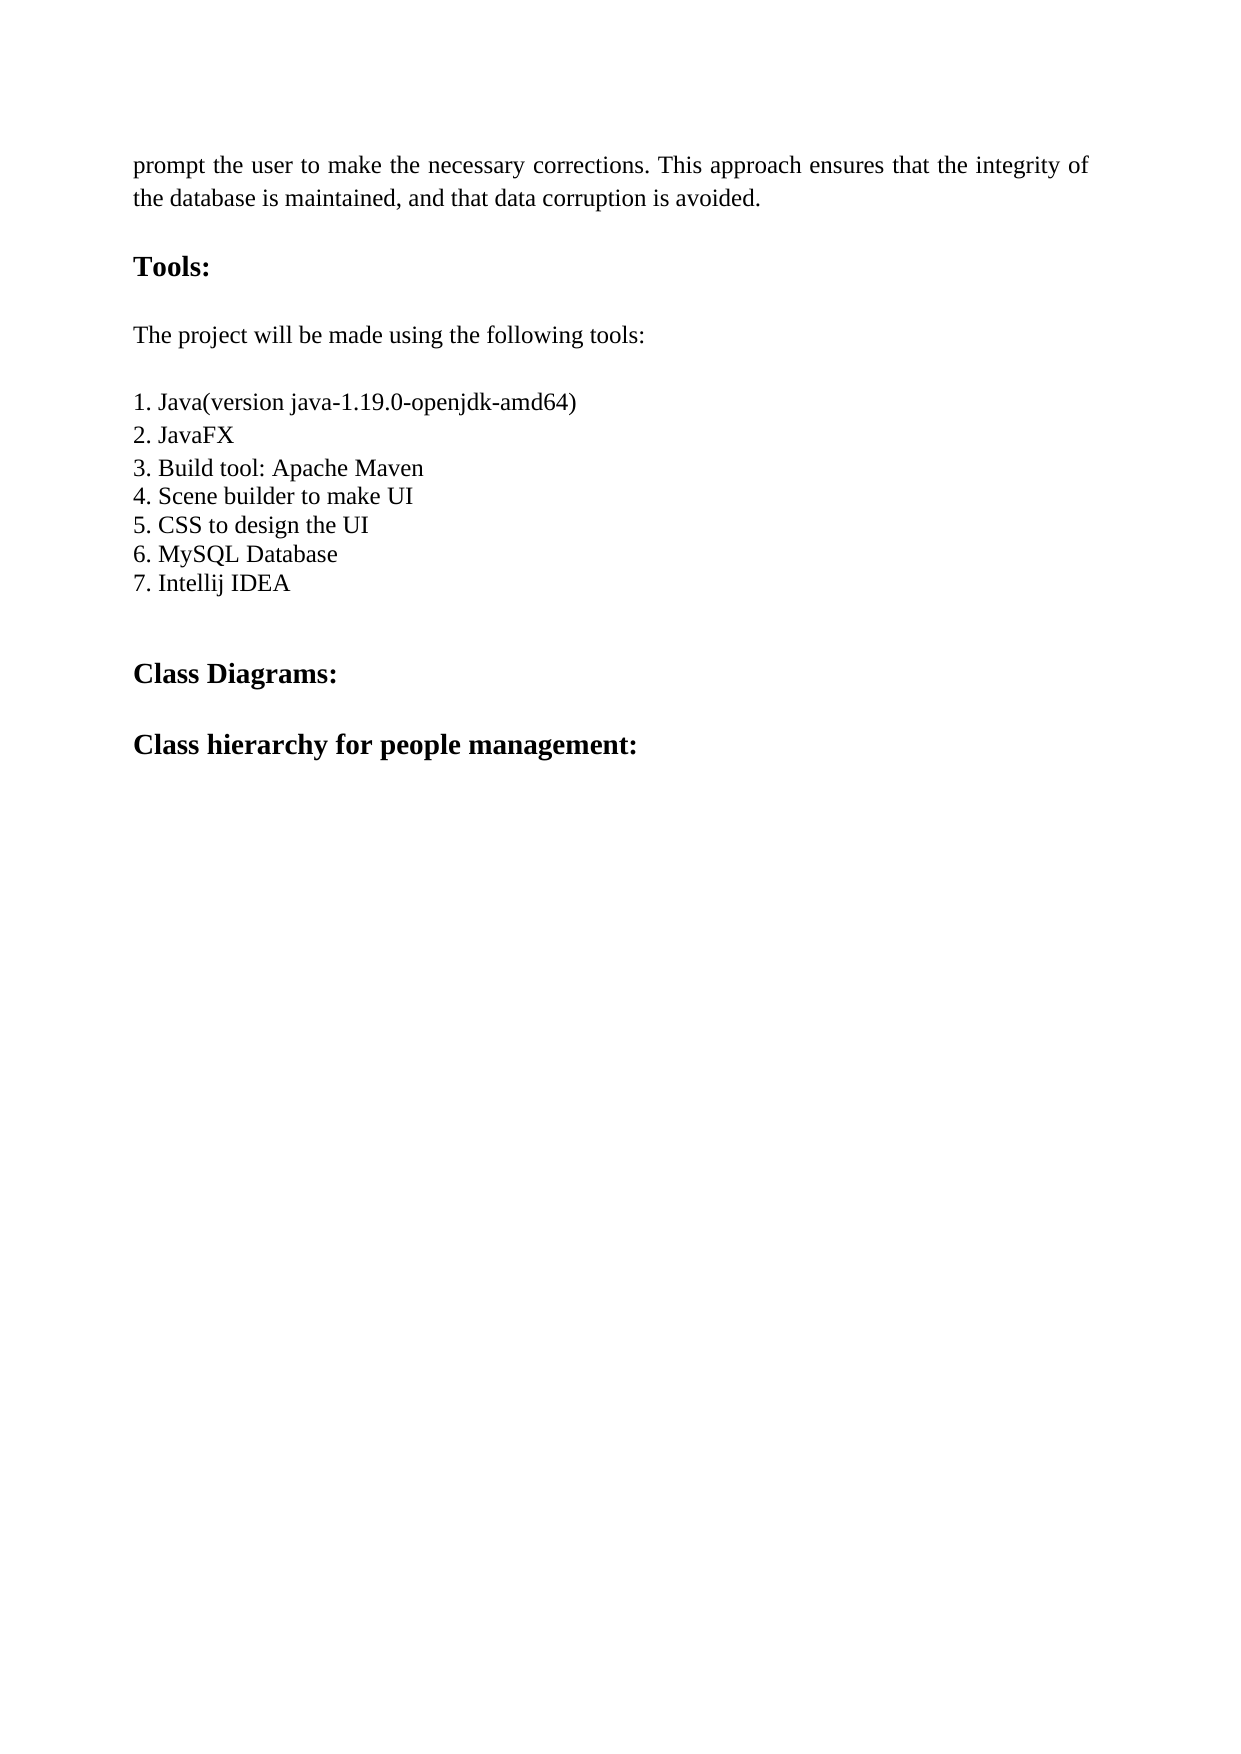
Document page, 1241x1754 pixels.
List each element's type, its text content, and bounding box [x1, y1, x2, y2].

text Class Diagrams: [133, 656, 1090, 689]
text prompt the user to make the necessary corrections. This approach ensures that the integrity of the database is maintained, and that data corruption is avoided. [133, 150, 1090, 212]
text The project will be made using the following tools: [133, 321, 1090, 349]
text Class hierarchy for people management: [133, 727, 1090, 761]
text 4. Scene builder to make UI [133, 481, 1090, 510]
text 1. Java(version java-1.19.0-openjdk-amd64) [133, 387, 1090, 415]
text 5. CSS to design the UI [133, 510, 1090, 539]
text 6. MySQL Database [133, 539, 1090, 568]
text 3. Build tool: Apache Maven [133, 453, 1090, 481]
text Tools: [133, 249, 1090, 283]
text 2. JavaFX [133, 420, 1090, 448]
text 7. Intellij IDEA [133, 568, 1090, 596]
